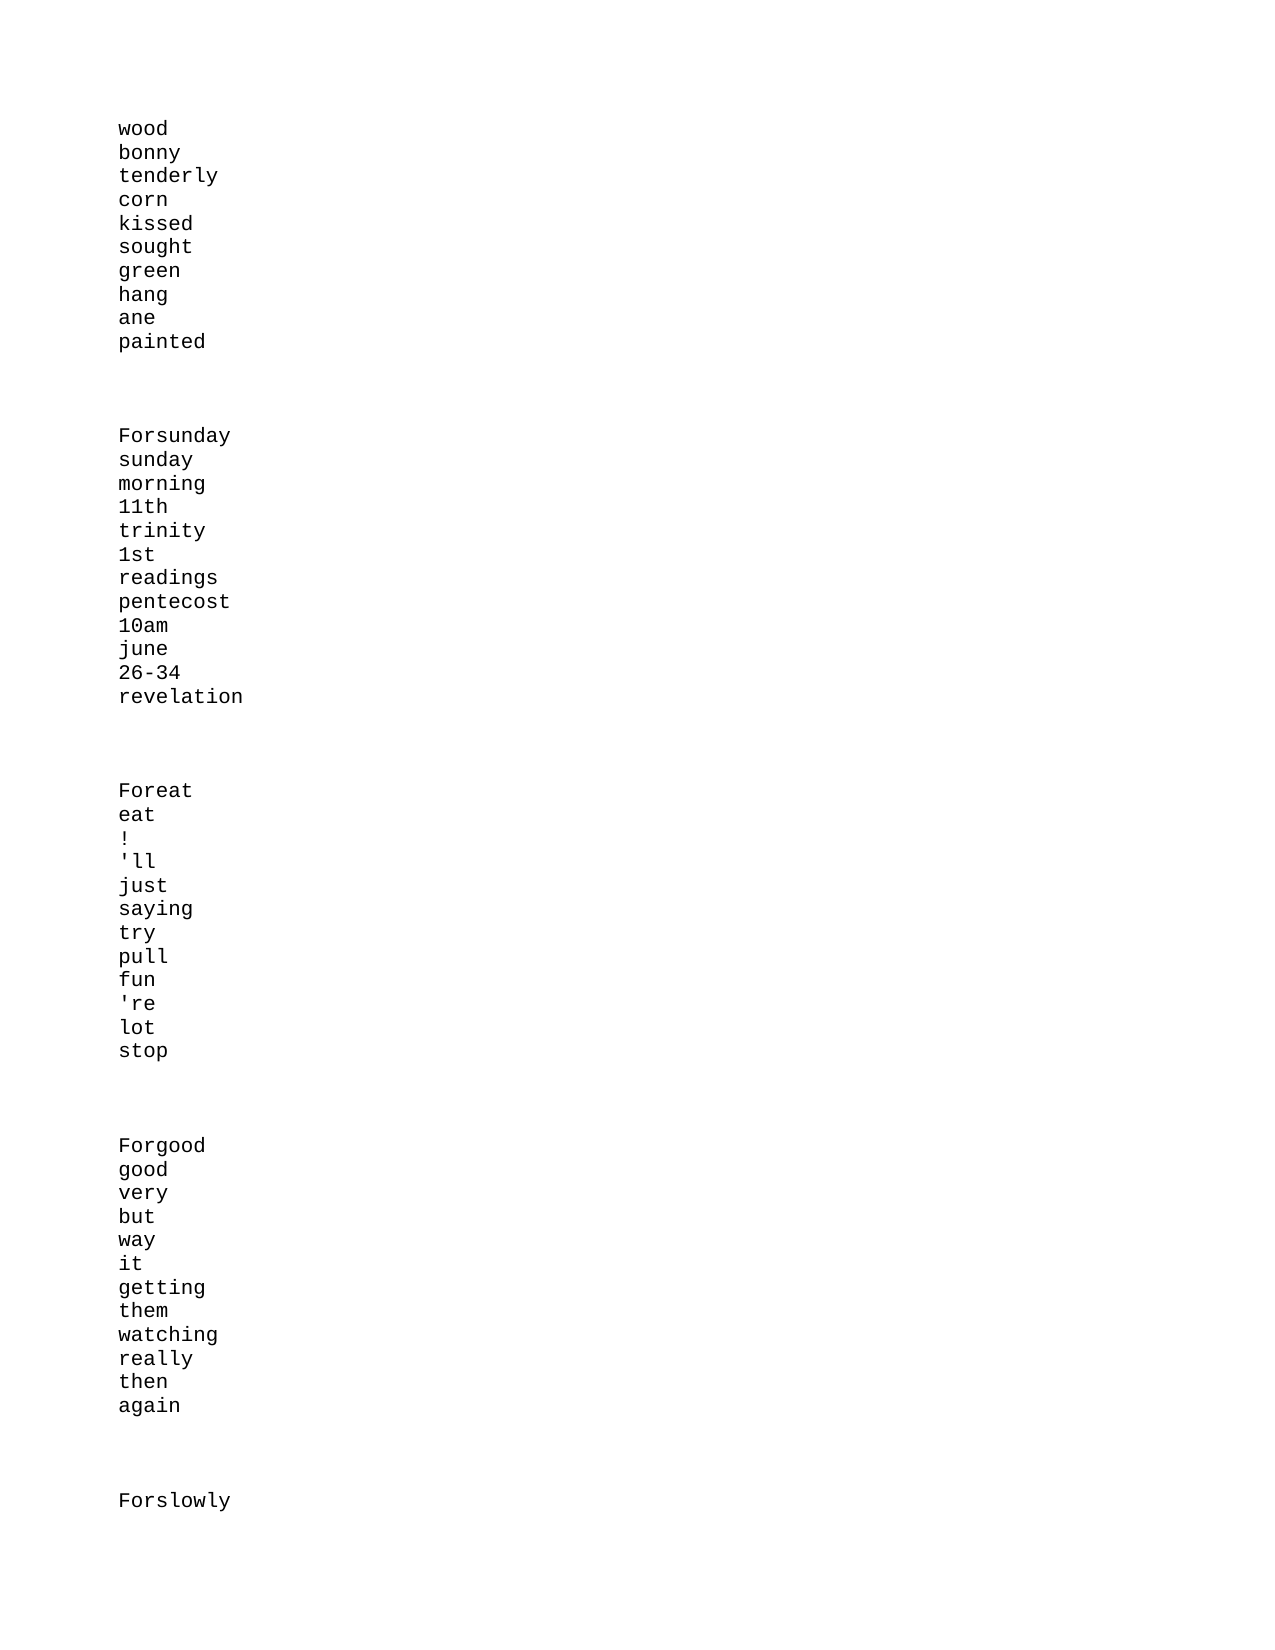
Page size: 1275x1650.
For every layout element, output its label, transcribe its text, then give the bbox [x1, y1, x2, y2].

text sunday [118, 449, 1157, 473]
text green [118, 260, 1157, 284]
text hang [118, 284, 1157, 307]
text but [118, 1206, 1157, 1229]
text just [118, 875, 1157, 898]
text it [118, 1253, 1157, 1277]
text 10am [118, 615, 1157, 638]
text 26-34 [118, 662, 1157, 686]
text 11th [118, 496, 1157, 520]
text them [118, 1300, 1157, 1324]
text ! [118, 827, 1157, 851]
text ane [118, 307, 1157, 331]
text bonny [118, 142, 1157, 165]
text fun [118, 969, 1157, 993]
text wood [118, 118, 1157, 142]
text eat [118, 804, 1157, 827]
text 'll [118, 851, 1157, 875]
text getting [118, 1277, 1157, 1300]
text painted [118, 331, 1157, 354]
text watching [118, 1324, 1157, 1348]
text good [118, 1158, 1157, 1182]
text Forslowly [118, 1489, 1157, 1513]
text 're [118, 993, 1157, 1017]
text lot [118, 1017, 1157, 1040]
text saying [118, 898, 1157, 922]
text pentecost [118, 591, 1157, 615]
text try [118, 922, 1157, 946]
text again [118, 1395, 1157, 1419]
text Forsunday [118, 426, 1157, 449]
text revelation [118, 686, 1157, 709]
text pull [118, 946, 1157, 969]
text readings [118, 567, 1157, 591]
text kissed [118, 213, 1157, 236]
text trinity [118, 520, 1157, 544]
text 1st [118, 544, 1157, 567]
text Forgood [118, 1135, 1157, 1158]
text tenderly [118, 165, 1157, 189]
text really [118, 1348, 1157, 1371]
text june [118, 638, 1157, 662]
text then [118, 1371, 1157, 1395]
text very [118, 1182, 1157, 1206]
text Foreat [118, 780, 1157, 804]
text sought [118, 236, 1157, 260]
text corn [118, 189, 1157, 213]
text morning [118, 473, 1157, 496]
text stop [118, 1040, 1157, 1064]
text way [118, 1229, 1157, 1253]
